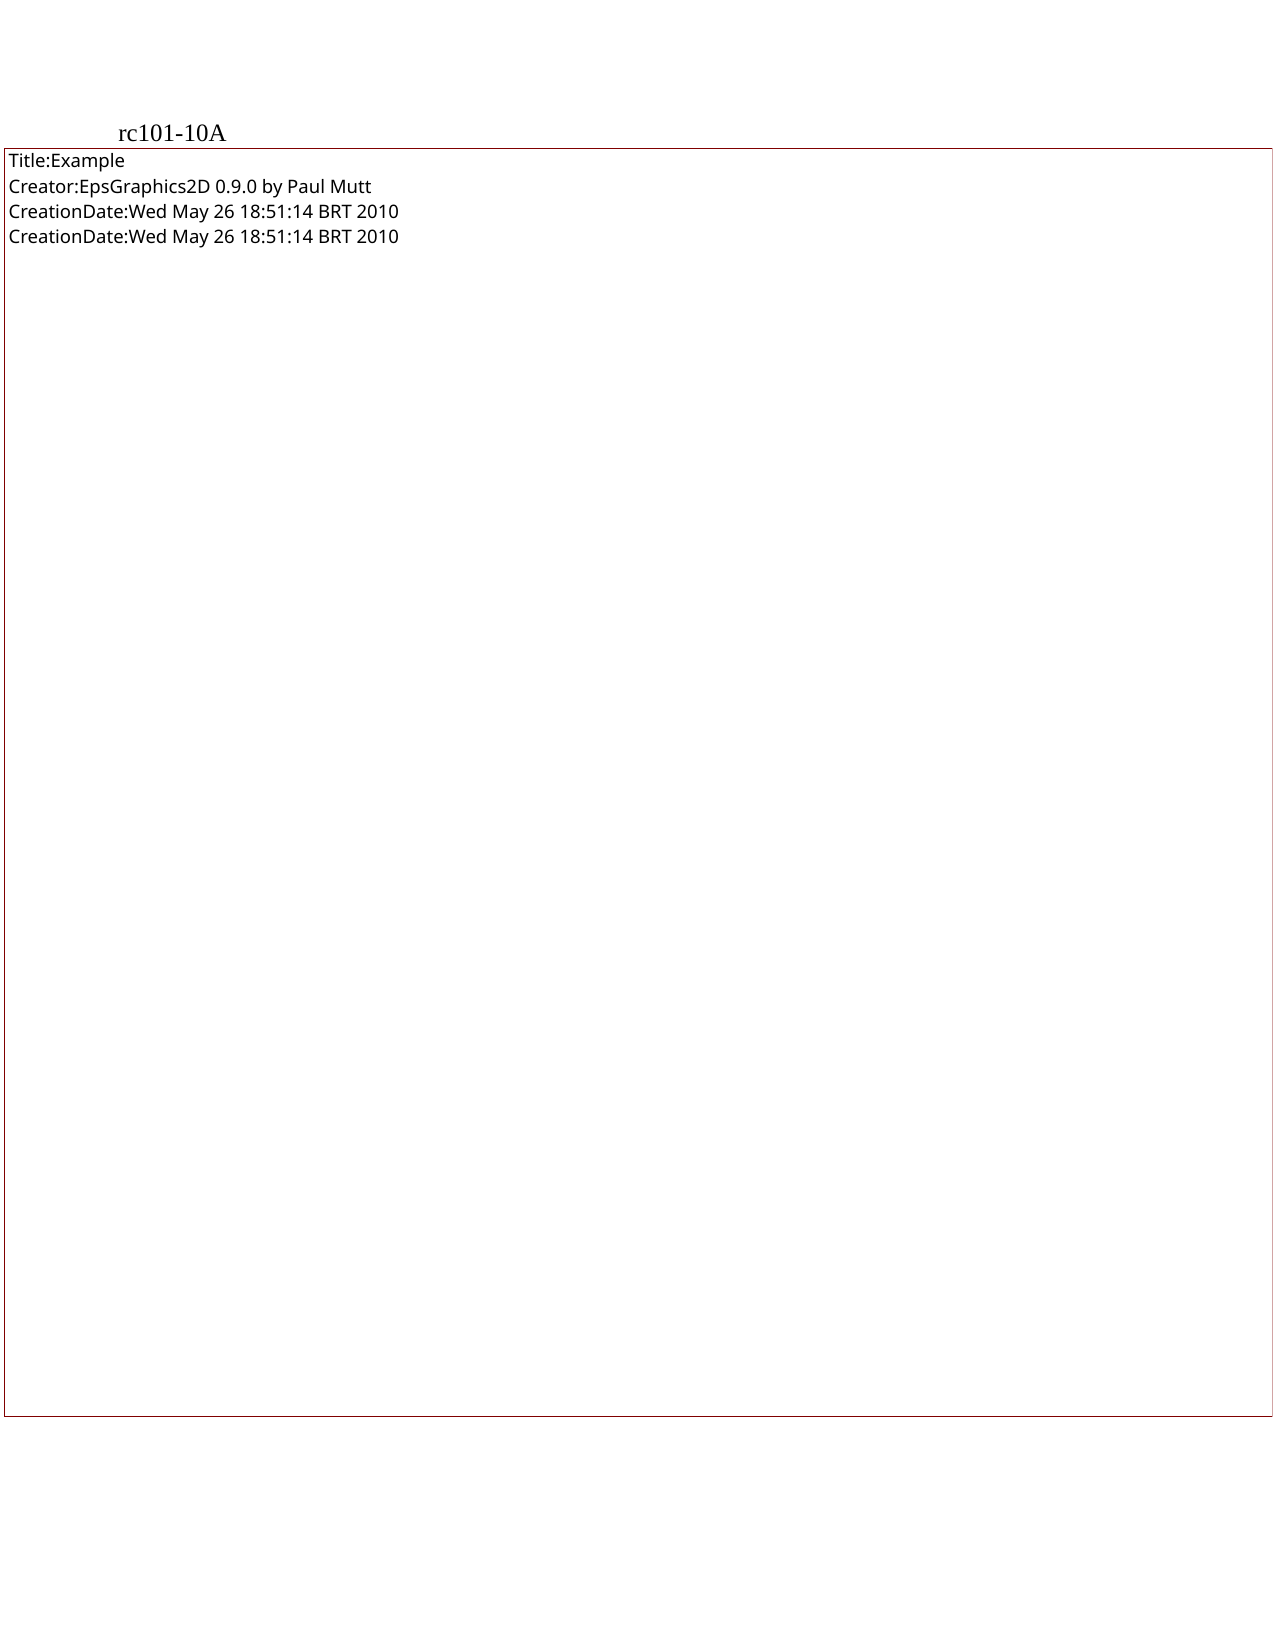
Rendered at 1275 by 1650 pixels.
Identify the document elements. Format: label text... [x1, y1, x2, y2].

text rc101-10A [118, 118, 1157, 147]
